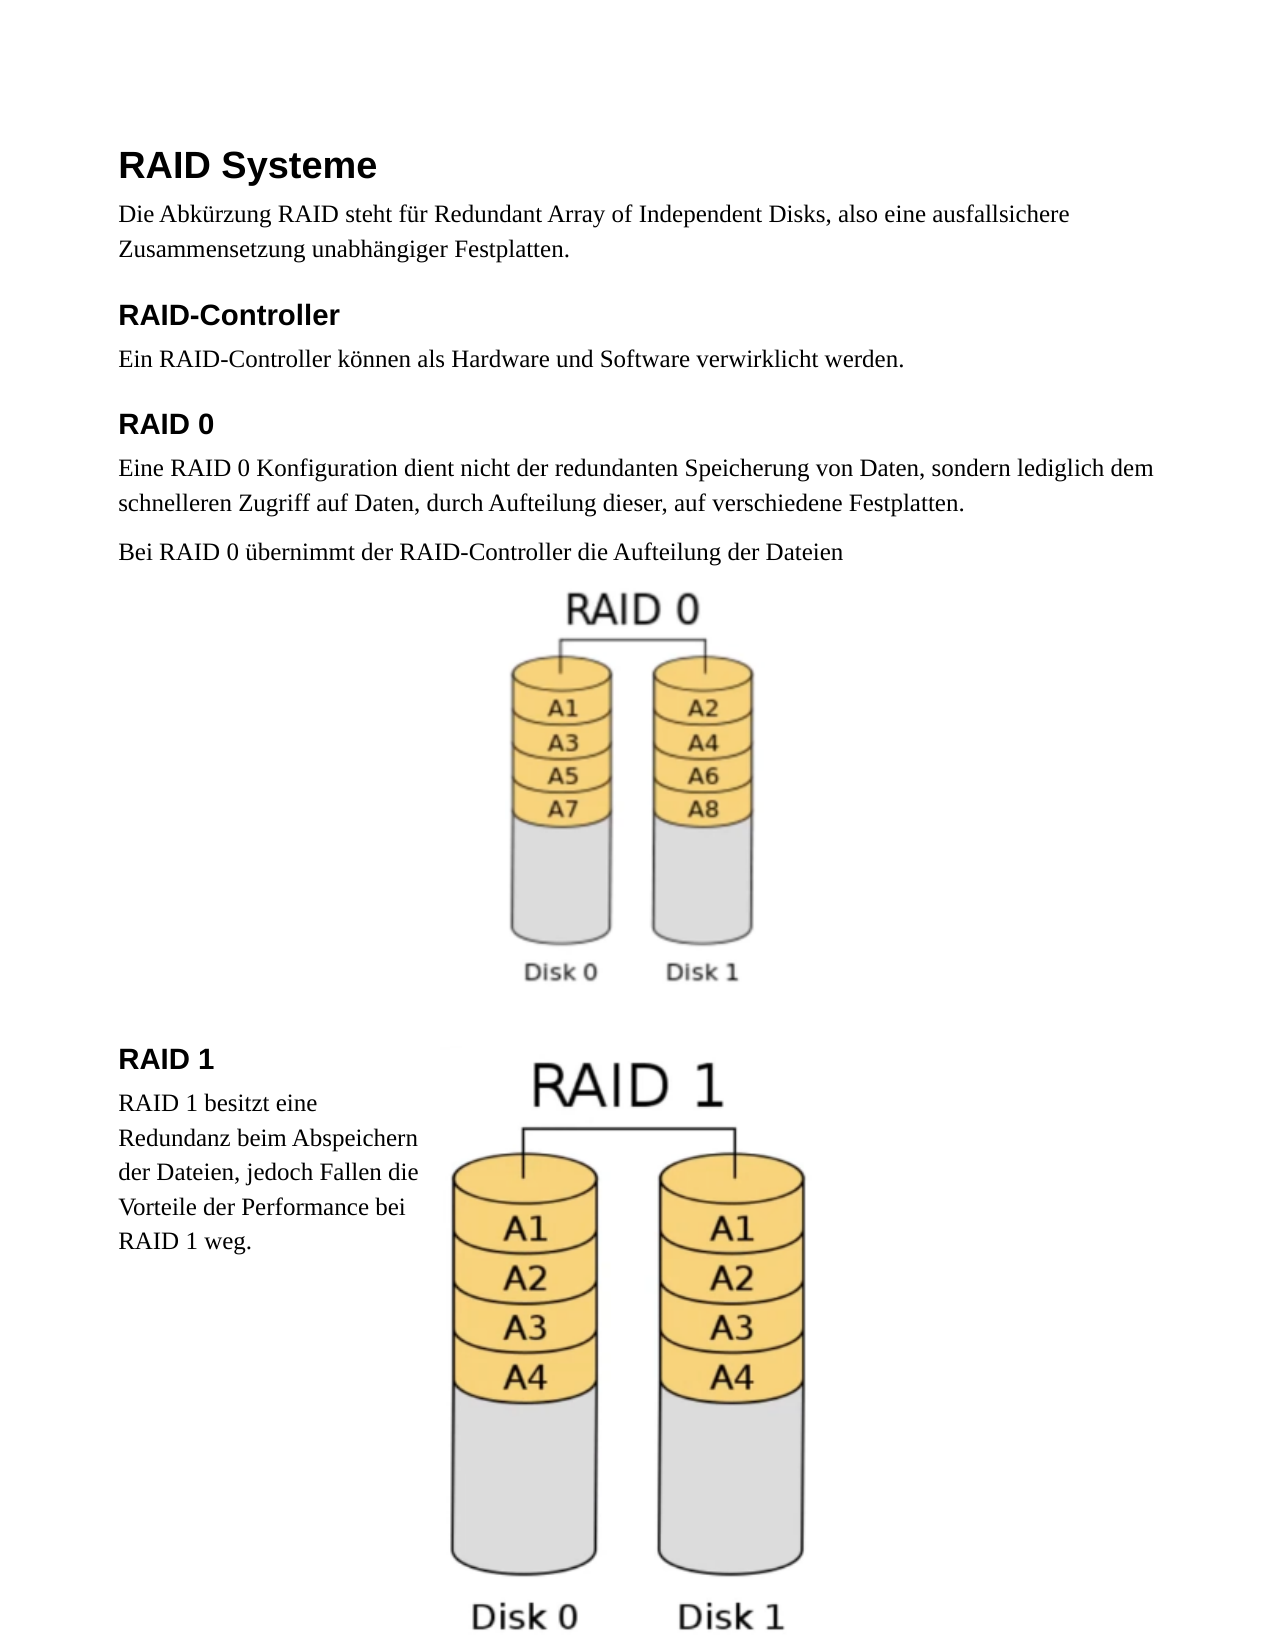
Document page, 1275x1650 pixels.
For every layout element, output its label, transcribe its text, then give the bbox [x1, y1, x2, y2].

text RAID 1 besitzt eine Redundanz beim Abspeichern der Dateien, jedoch Fallen die Vorteile der Performance bei RAID 1 weg. [118, 1088, 436, 1255]
subtitle RAID Systeme [118, 143, 1157, 187]
text Die Abkürzung RAID steht für Redundant Array of Independent Disks, also eine ausfallsichere Zusammensetzung unabhängiger Festplatten. [118, 199, 1157, 262]
text Eine RAID 0 Konfiguration dient nicht der redundanten Speicherung von Daten, sondern lediglich dem schnelleren Zugriff auf Daten, durch Aufteilung dieser, auf verschiedene Festplatten. [118, 453, 1157, 517]
picture [436, 1046, 839, 1650]
text Bei RAID 0 übernimmt der RAID-Controller die Aufteilung der Dateien [118, 537, 1157, 566]
text Ein RAID-Controller können als Hardware und Software verwirklicht werden. [118, 344, 1157, 372]
text [839, 1088, 1157, 1255]
subtitle RAID-Controller [118, 297, 1157, 331]
picture [504, 586, 771, 994]
subtitle RAID 1 [118, 1042, 1157, 1076]
subtitle RAID 0 [118, 407, 1157, 441]
